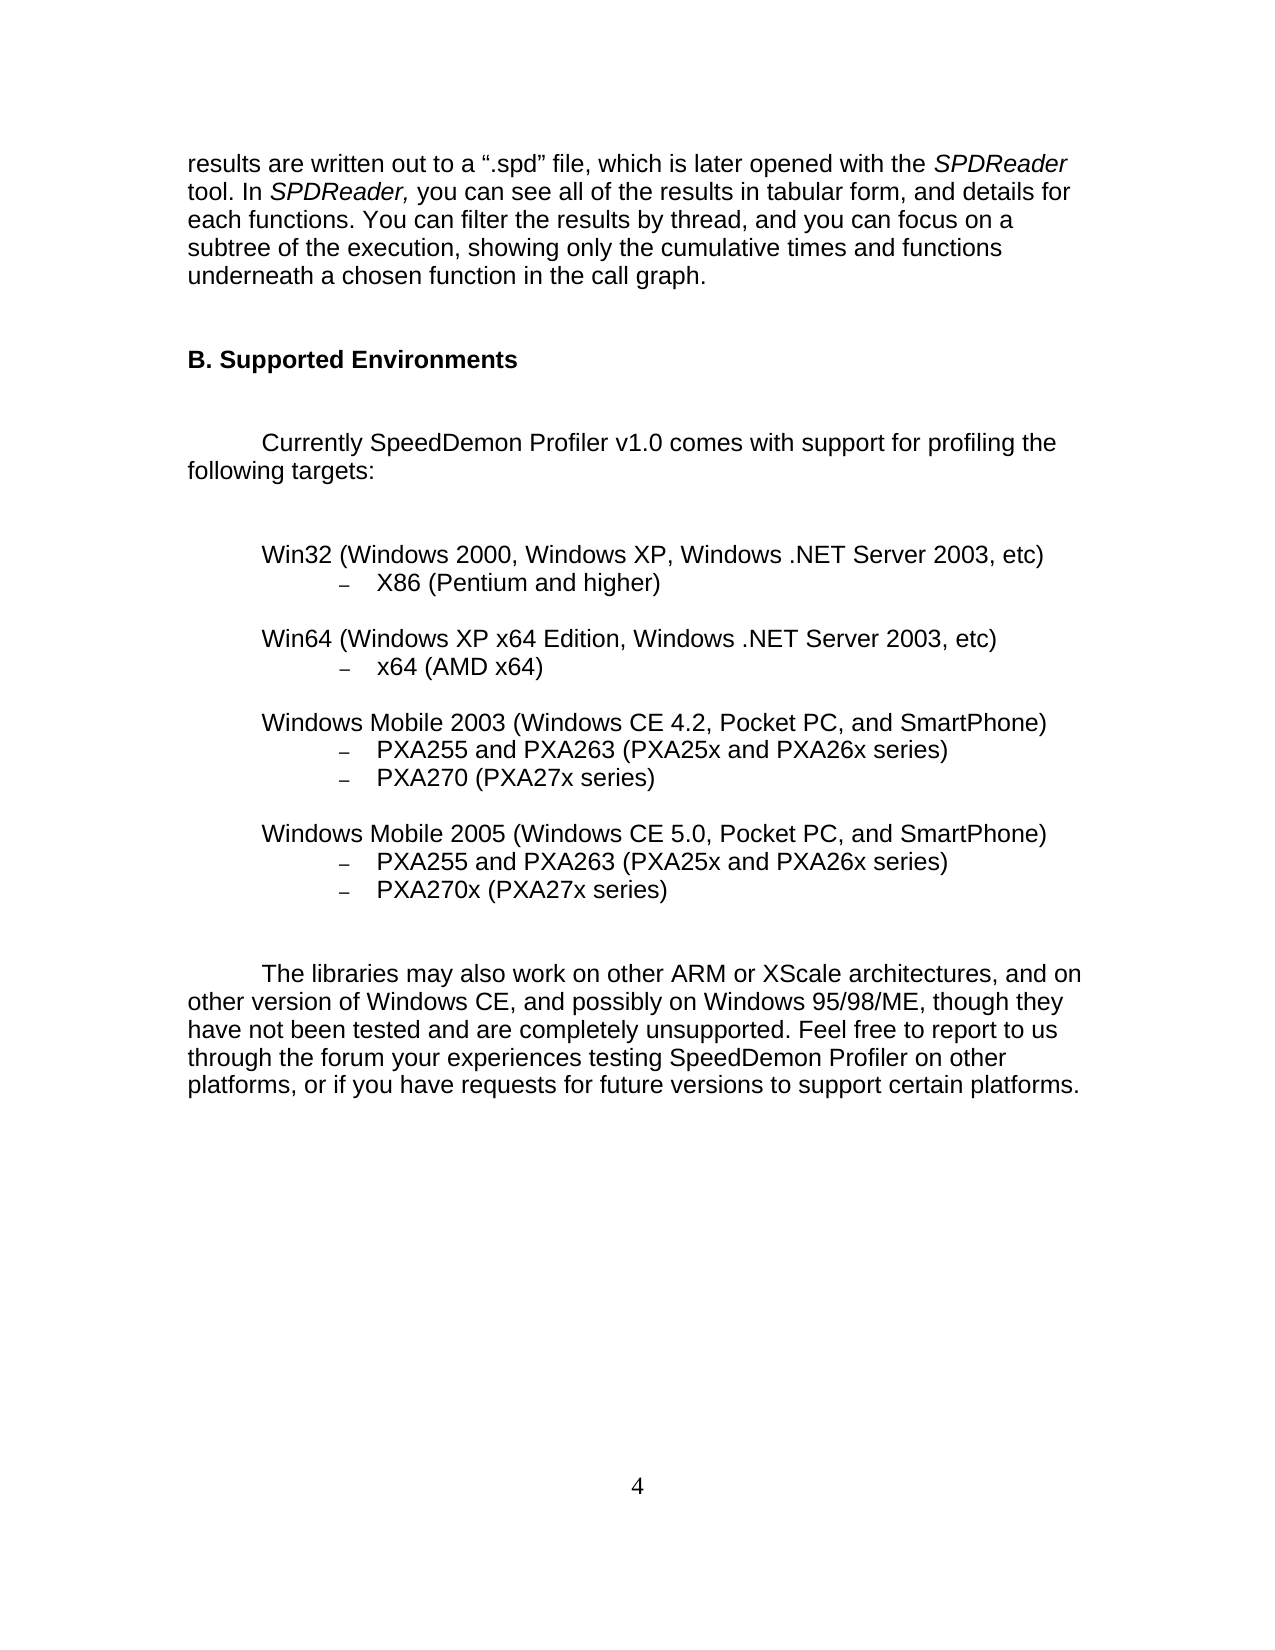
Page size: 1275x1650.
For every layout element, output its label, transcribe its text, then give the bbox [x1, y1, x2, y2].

list PXA270 (PXA27x series) [339, 764, 1087, 792]
text B. Supported Environments [187, 345, 1087, 373]
text results are written out to a “.spd” file, which is later opened with the SPDReader tool. In SPDReader, you can see all of the results in tabular form, and details for each functions. You can filter the results by thread, and you can focus on a subtree of the execution, showing only the cumulative times and functions underneath a chosen function in the call graph. [187, 150, 1087, 289]
list PXA255 and PXA263 (PXA25x and PXA26x series) [339, 848, 1087, 876]
list X86 (Pentium and higher) [339, 569, 1087, 597]
text Win32 (Windows 2000, Windows XP, Windows .NET Server 2003, etc) [187, 541, 1087, 569]
text Windows Mobile 2005 (Windows CE 5.0, Pocket PC, and SmartPhone) [187, 820, 1087, 848]
list x64 (AMD x64) [339, 652, 1087, 680]
text The libraries may also work on other ARM or XScale architectures, and on other version of Windows CE, and possibly on Windows 95/98/ME, though they have not been tested and are completely unsupported. Feel free to report to us through the forum your experiences testing SpeedDemon Profiler on other platforms, or if you have requests for future versions to support certain platforms. [187, 959, 1087, 1099]
text Currently SpeedDemon Profiler v1.0 comes with support for profiling the following targets: [187, 429, 1087, 485]
text Win64 (Windows XP x64 Edition, Windows .NET Server 2003, etc) [187, 624, 1087, 652]
list PXA255 and PXA263 (PXA25x and PXA26x series) [339, 736, 1087, 764]
list PXA270x (PXA27x series) [339, 876, 1087, 904]
text Windows Mobile 2003 (Windows CE 4.2, Pocket PC, and SmartPhone) [187, 708, 1087, 736]
